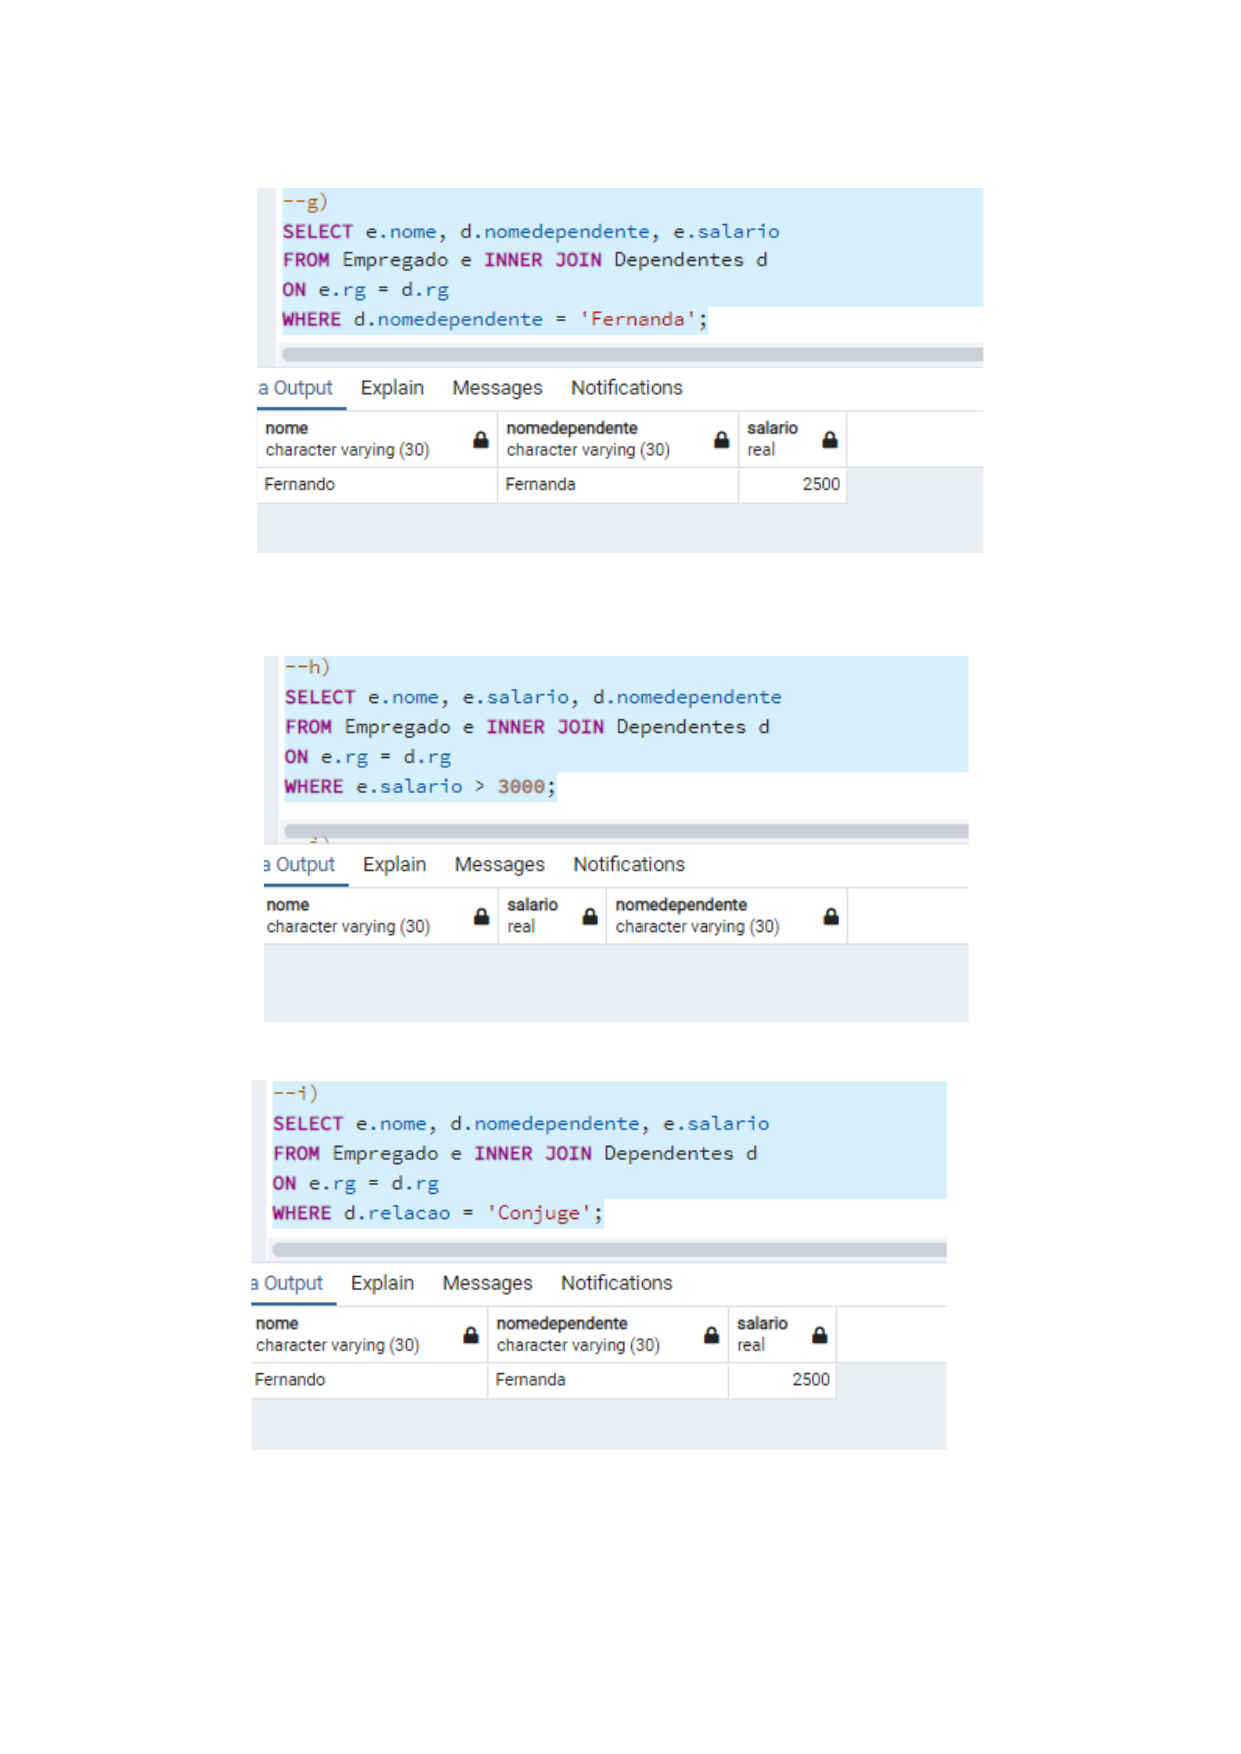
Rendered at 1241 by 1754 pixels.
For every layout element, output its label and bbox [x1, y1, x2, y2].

picture [256, 188, 984, 553]
picture [263, 656, 969, 1022]
picture [251, 1080, 947, 1450]
